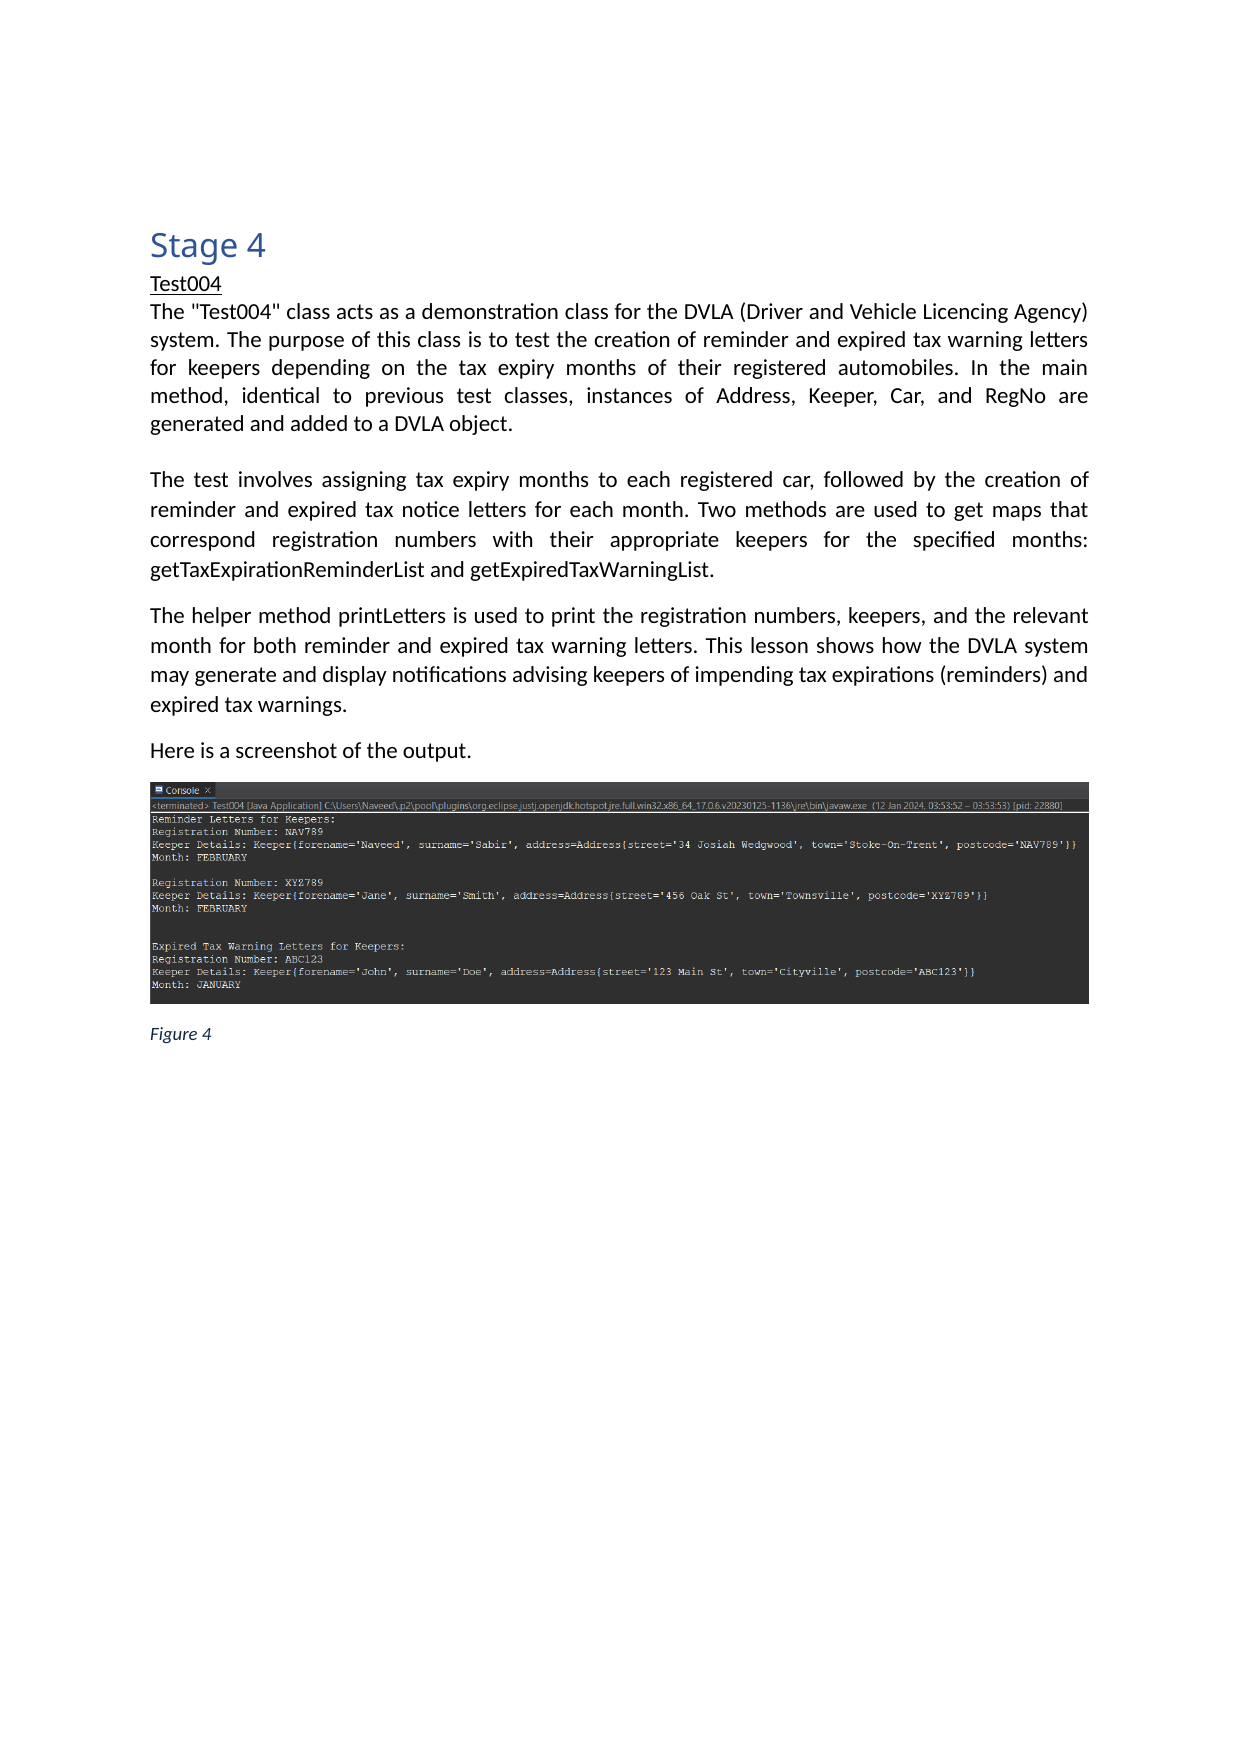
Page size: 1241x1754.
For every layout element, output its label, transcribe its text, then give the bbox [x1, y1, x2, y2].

text The helper method printLetters is used to print the registration numbers, keepers, and the relevant month for both reminder and expired tax warning letters. This lesson shows how the DVLA system may generate and display notifications advising keepers of impending tax expirations (reminders) and expired tax warnings. [150, 601, 1090, 718]
text Test004 [150, 269, 1090, 297]
text The "Test004" class acts as a demonstration class for the DVLA (Driver and Vehicle Licencing Agency) system. The purpose of this class is to test the creation of reminder and expired tax warning letters for keepers depending on the tax expiry months of their registered automobiles. In the main method, identical to previous test classes, instances of Address, Keeper, Car, and RegNo are generated and added to a DVLA object. [150, 297, 1090, 438]
subtitle Stage 4 [150, 221, 1090, 267]
text Here is a screenshot of the output. [150, 736, 1090, 764]
text The test involves assigning tax expiry months to each registered car, followed by the creation of reminder and expired tax notice letters for each month. Two methods are used to get maps that correspond registration numbers with their appropriate keepers for the specified months: getTaxExpirationReminderList and getExpiredTaxWarningList. [150, 466, 1090, 583]
text Figure 4 [150, 1022, 1090, 1045]
